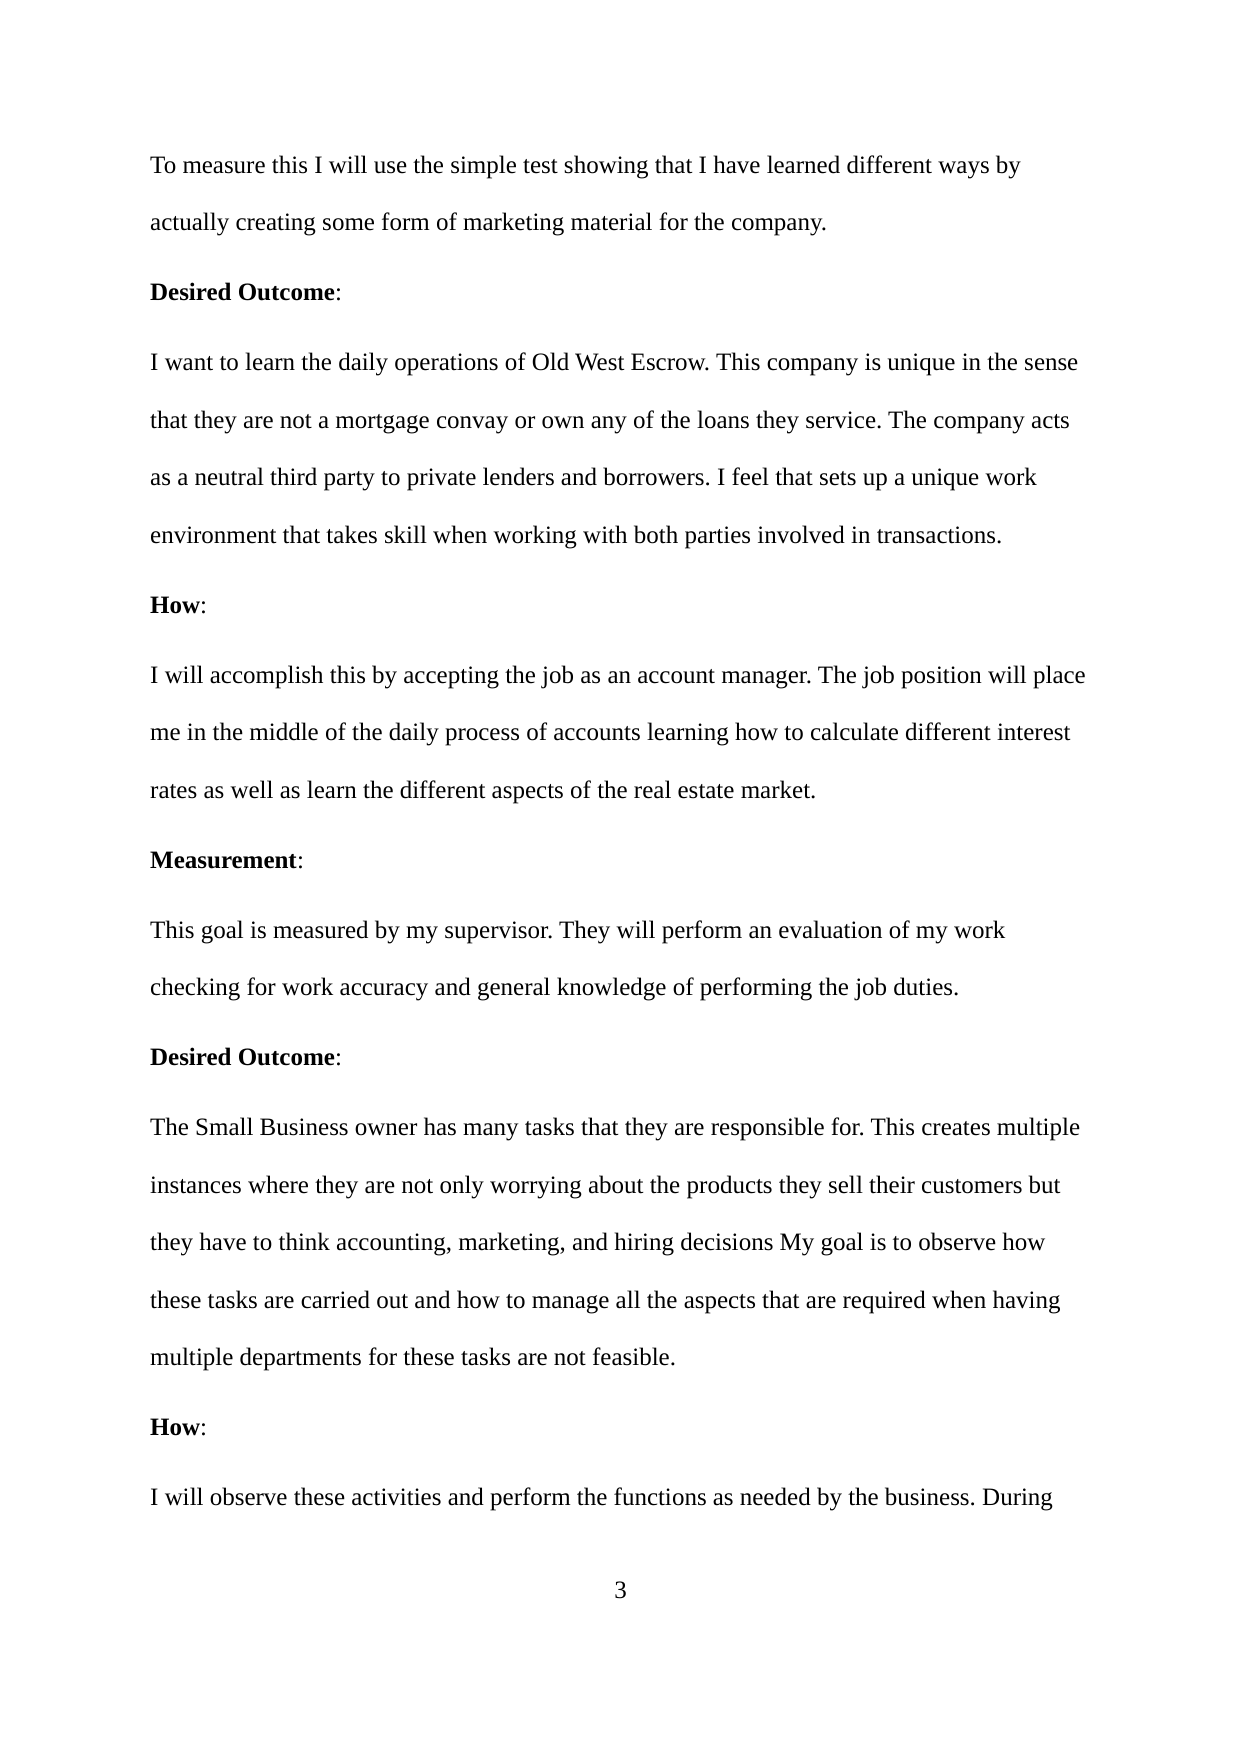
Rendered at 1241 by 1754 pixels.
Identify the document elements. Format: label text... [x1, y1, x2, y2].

text I want to learn the daily operations of Old West Escrow. This company is unique in the sense that they are not a mortgage convay or own any of the loans they service. The company acts as a neutral third party to private lenders and borrowers. I feel that sets up a unique work environment that takes skill when working with both parties involved in transactions. [150, 347, 1091, 549]
text The Small Business owner has many tasks that they are responsible for. This creates multiple instances where they are not only worrying about the products they sell their customers but they have to think accounting, marketing, and hiring decisions My goal is to observe how these tasks are carried out and how to manage all the aspects that are required when having multiple departments for these tasks are not feasible. [150, 1112, 1091, 1371]
text Desired Outcome: [150, 277, 1091, 306]
text How: [150, 590, 1091, 619]
text Measurement: [150, 845, 1091, 874]
text How: [150, 1412, 1091, 1441]
text I will accomplish this by accepting the job as an account manager. The job position will place me in the middle of the daily process of accounts learning how to calculate different interest rates as well as learn the different aspects of the real estate market. [150, 660, 1091, 804]
text Desired Outcome: [150, 1042, 1091, 1071]
text To measure this I will use the simple test showing that I have learned different ways by actually creating some form of marketing material for the company. [150, 150, 1091, 236]
text This goal is measured by my supervisor. They will perform an evaluation of my work checking for work accuracy and general knowledge of performing the job duties. [150, 915, 1091, 1001]
text I will observe these activities and perform the functions as needed by the business. During [150, 1482, 1091, 1511]
